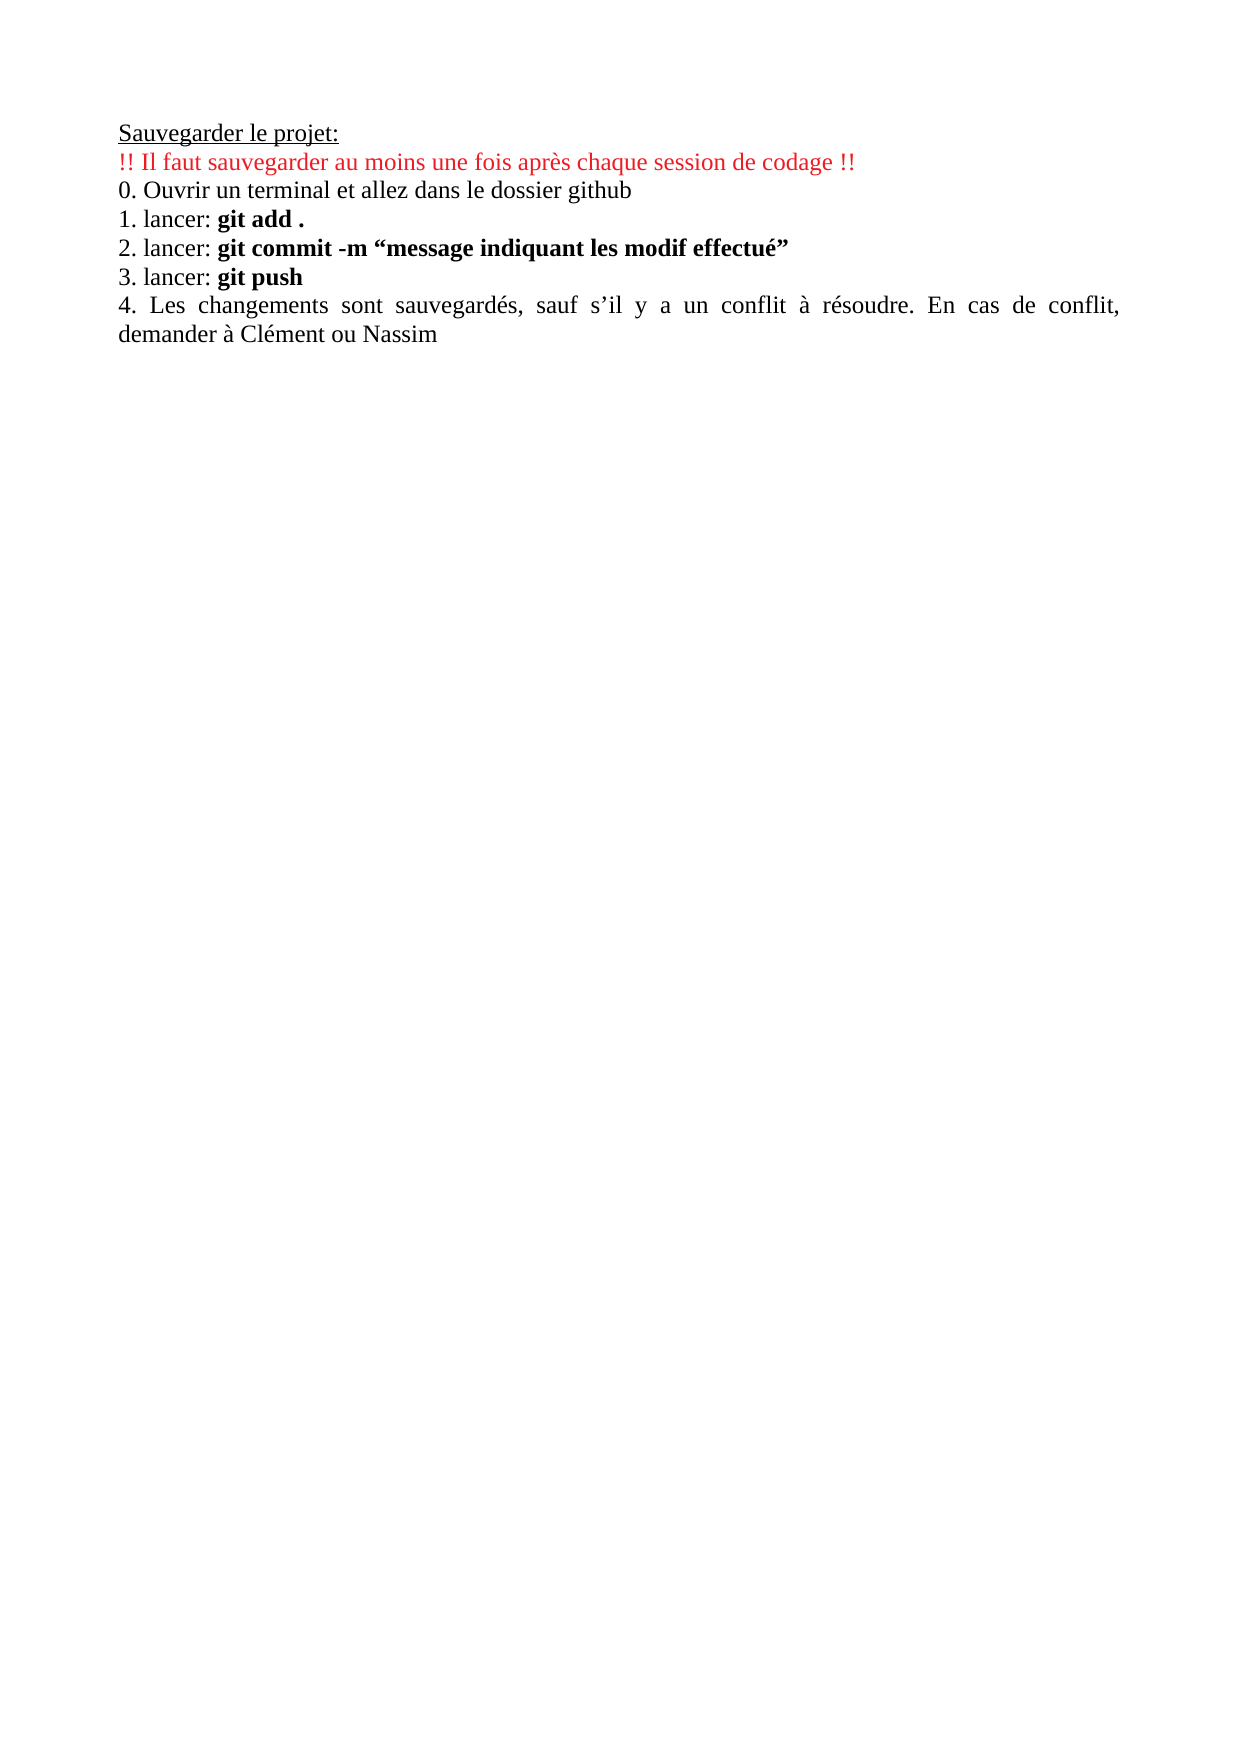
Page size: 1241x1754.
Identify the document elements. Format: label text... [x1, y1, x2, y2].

text Sauvegarder le projet: [118, 118, 1122, 147]
text 0. Ouvrir un terminal et allez dans le dossier github [118, 176, 1122, 204]
text 2. lancer: git commit -m “message indiquant les modif effectué” [118, 233, 1122, 262]
text 3. lancer: git push [118, 262, 1122, 291]
text 1. lancer: git add . [118, 204, 1122, 233]
text !! Il faut sauvegarder au moins une fois après chaque session de codage !! [118, 147, 1122, 176]
text 4. Les changements sont sauvegardés, sauf s’il y a un conflit à résoudre. En cas de conflit, demander à Clément ou Nassim [118, 291, 1122, 348]
